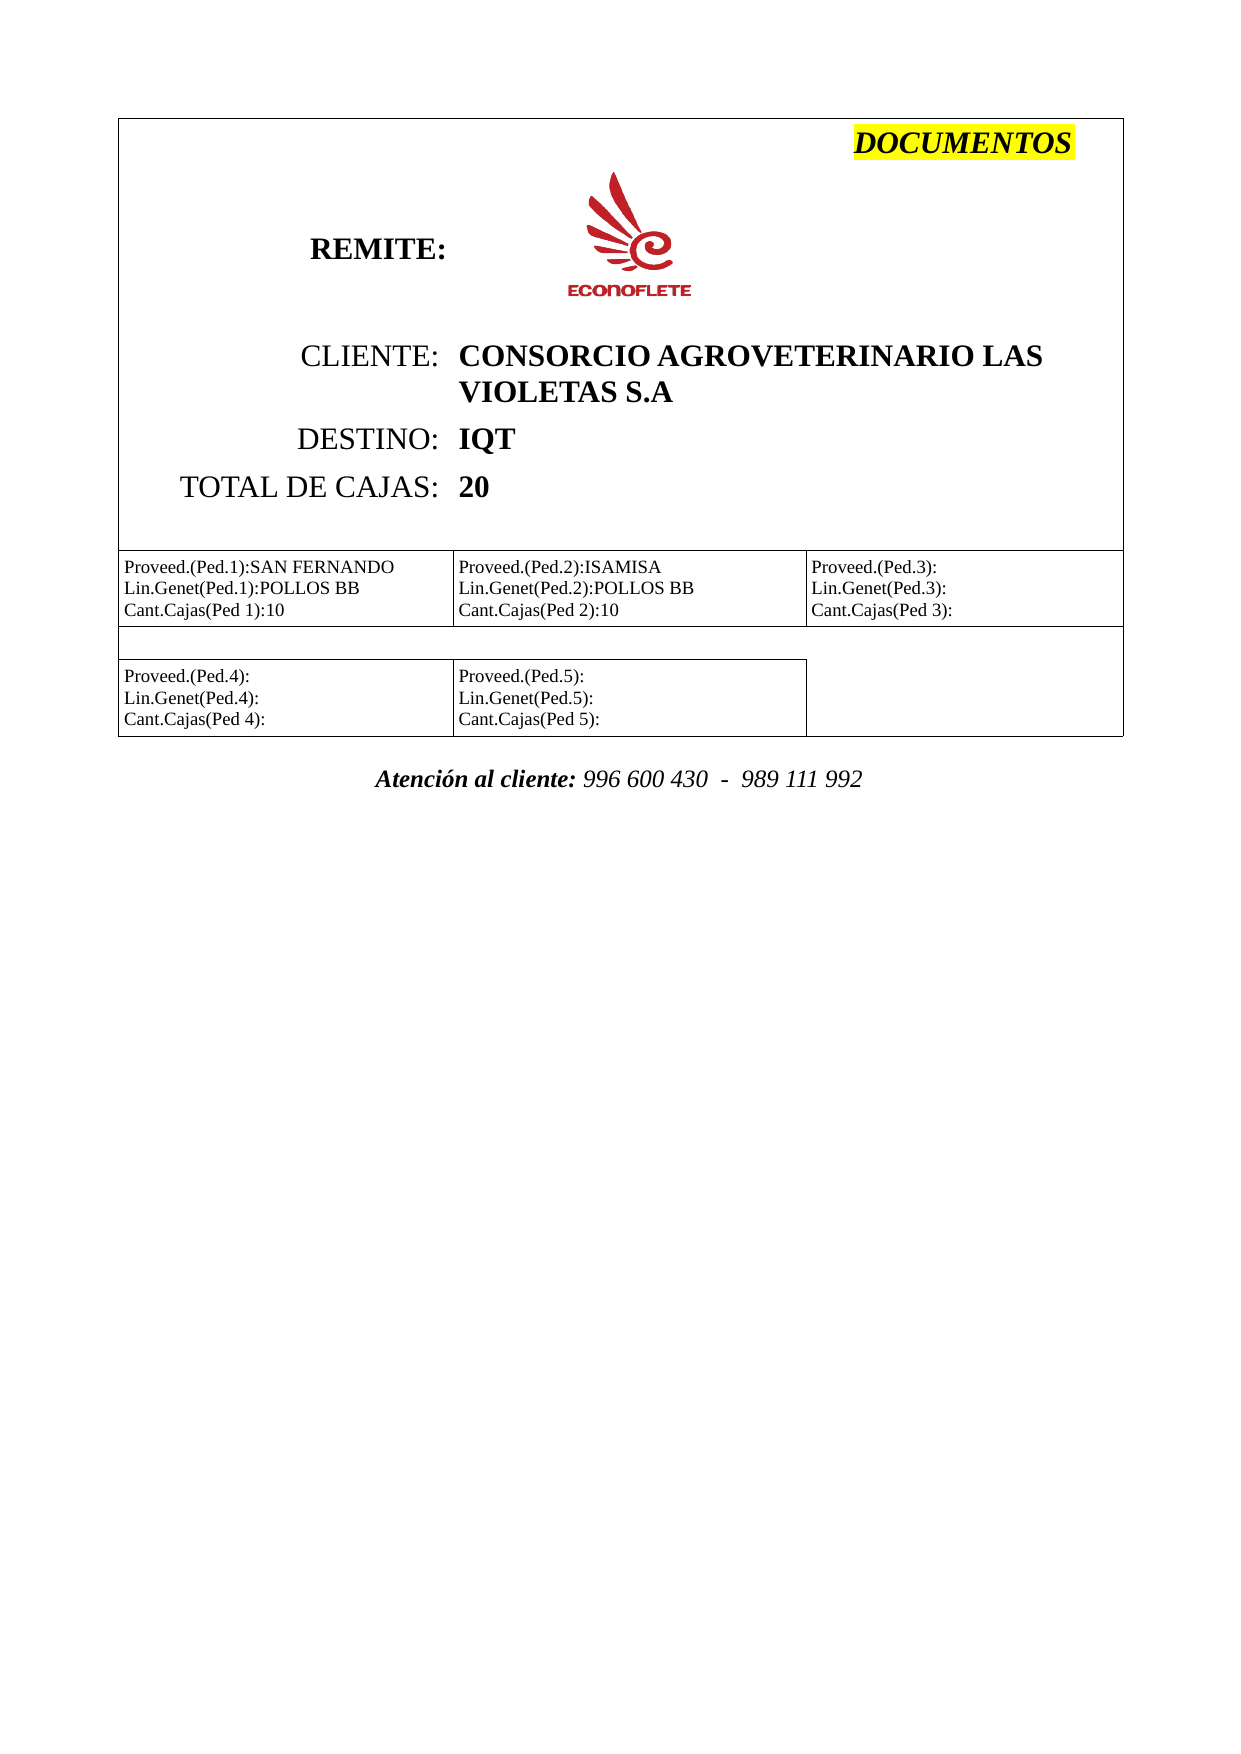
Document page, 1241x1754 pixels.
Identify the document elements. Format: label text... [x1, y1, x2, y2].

table_cell [119, 510, 453, 550]
table_cell [806, 415, 1123, 462]
table_cell [806, 627, 1123, 659]
table_cell [119, 627, 453, 659]
table_cell REMITE: [119, 166, 453, 332]
text Atención al cliente: 996 600 430 - 989 111 992 [118, 764, 1122, 793]
table_cell [453, 627, 806, 659]
table_cell [806, 510, 1123, 550]
table_cell Proveed.(Ped.3): Lin.Genet(Ped.3): Cant.Cajas(Ped 3): [807, 551, 1123, 626]
table_cell 20 [453, 462, 1123, 510]
table_cell [453, 510, 806, 550]
table_cell Proveed.(Ped.2):ISAMISA Lin.Genet(Ped.2):POLLOS BB Cant.Cajas(Ped 2):10 [454, 551, 806, 626]
table_cell [807, 659, 1123, 736]
table_header [119, 119, 453, 166]
table_cell TOTAL DE CAJAS: [119, 462, 453, 510]
table_cell Proveed.(Ped.1):SAN FERNANDO Lin.Genet(Ped.1):POLLOS BB Cant.Cajas(Ped 1):10 [119, 551, 453, 626]
picture [552, 171, 707, 297]
table_header DOCUMENTOS [806, 119, 1123, 166]
table_cell CONSORCIO AGROVETERINARIO LAS VIOLETAS S.A [453, 332, 1123, 415]
table_cell DESTINO: [119, 415, 453, 462]
table_cell IQT [453, 415, 806, 462]
table_cell CLIENTE: [119, 332, 453, 415]
table_cell Proveed.(Ped.4): Lin.Genet(Ped.4): Cant.Cajas(Ped 4): [119, 660, 453, 736]
table_cell [453, 166, 806, 332]
table_cell [806, 166, 1123, 332]
table_cell Proveed.(Ped.5): Lin.Genet(Ped.5): Cant.Cajas(Ped 5): [454, 660, 806, 736]
table_header [453, 119, 806, 166]
